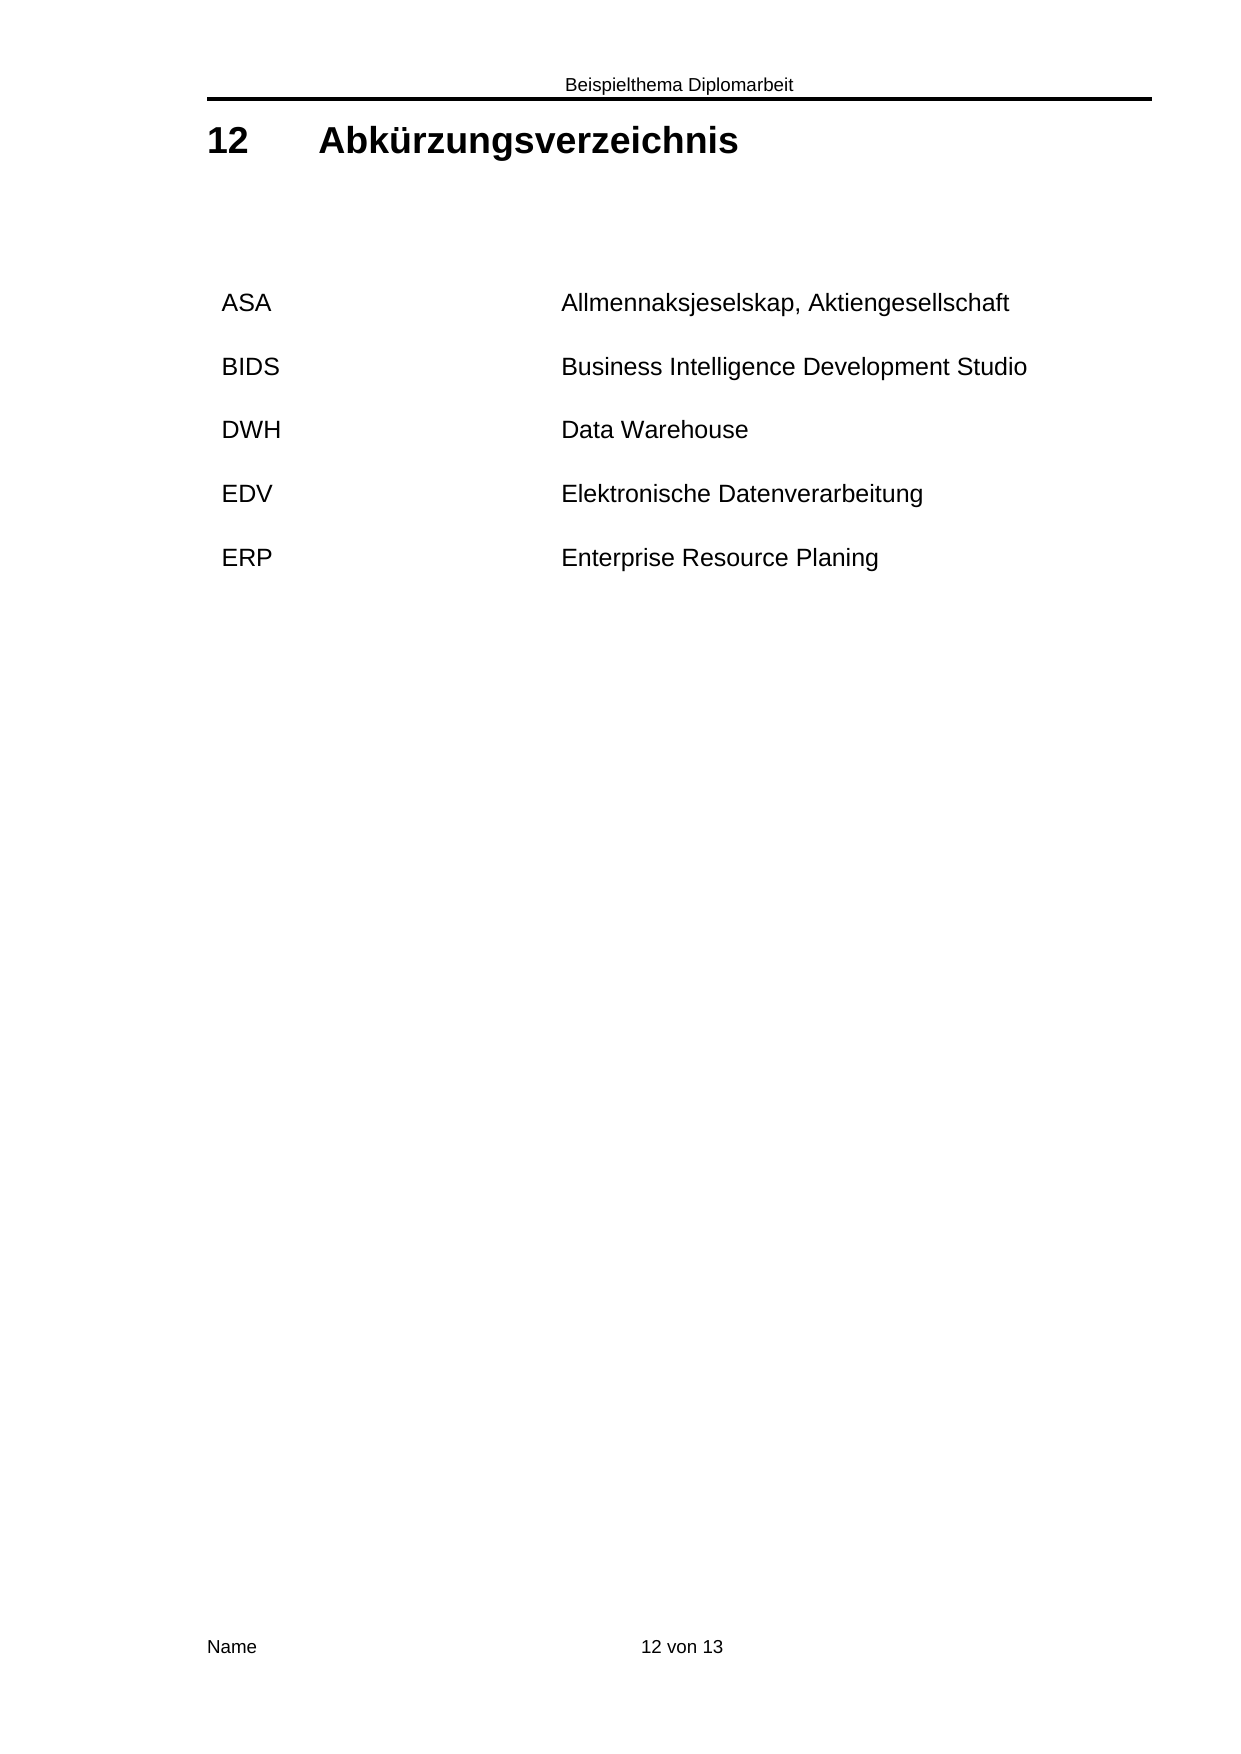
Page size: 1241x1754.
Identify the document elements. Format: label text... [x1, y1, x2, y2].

table_cell Elektronische Datenverarbeitung [554, 459, 1174, 522]
table_cell ERP [214, 522, 554, 586]
table_cell Business Intelligence Development Studio [554, 331, 1174, 394]
table_cell DWH [214, 395, 554, 458]
subtitle Abkürzungsverzeichnis [207, 118, 1152, 161]
table_header Allmennaksjeselskap, Aktiengesellschaft [554, 267, 1174, 331]
table_cell BIDS [214, 331, 554, 394]
table_cell EDV [214, 459, 554, 522]
table_cell Enterprise Resource Planing [554, 522, 1174, 586]
table_cell Data Warehouse [554, 395, 1174, 458]
table_header ASA [214, 267, 554, 331]
